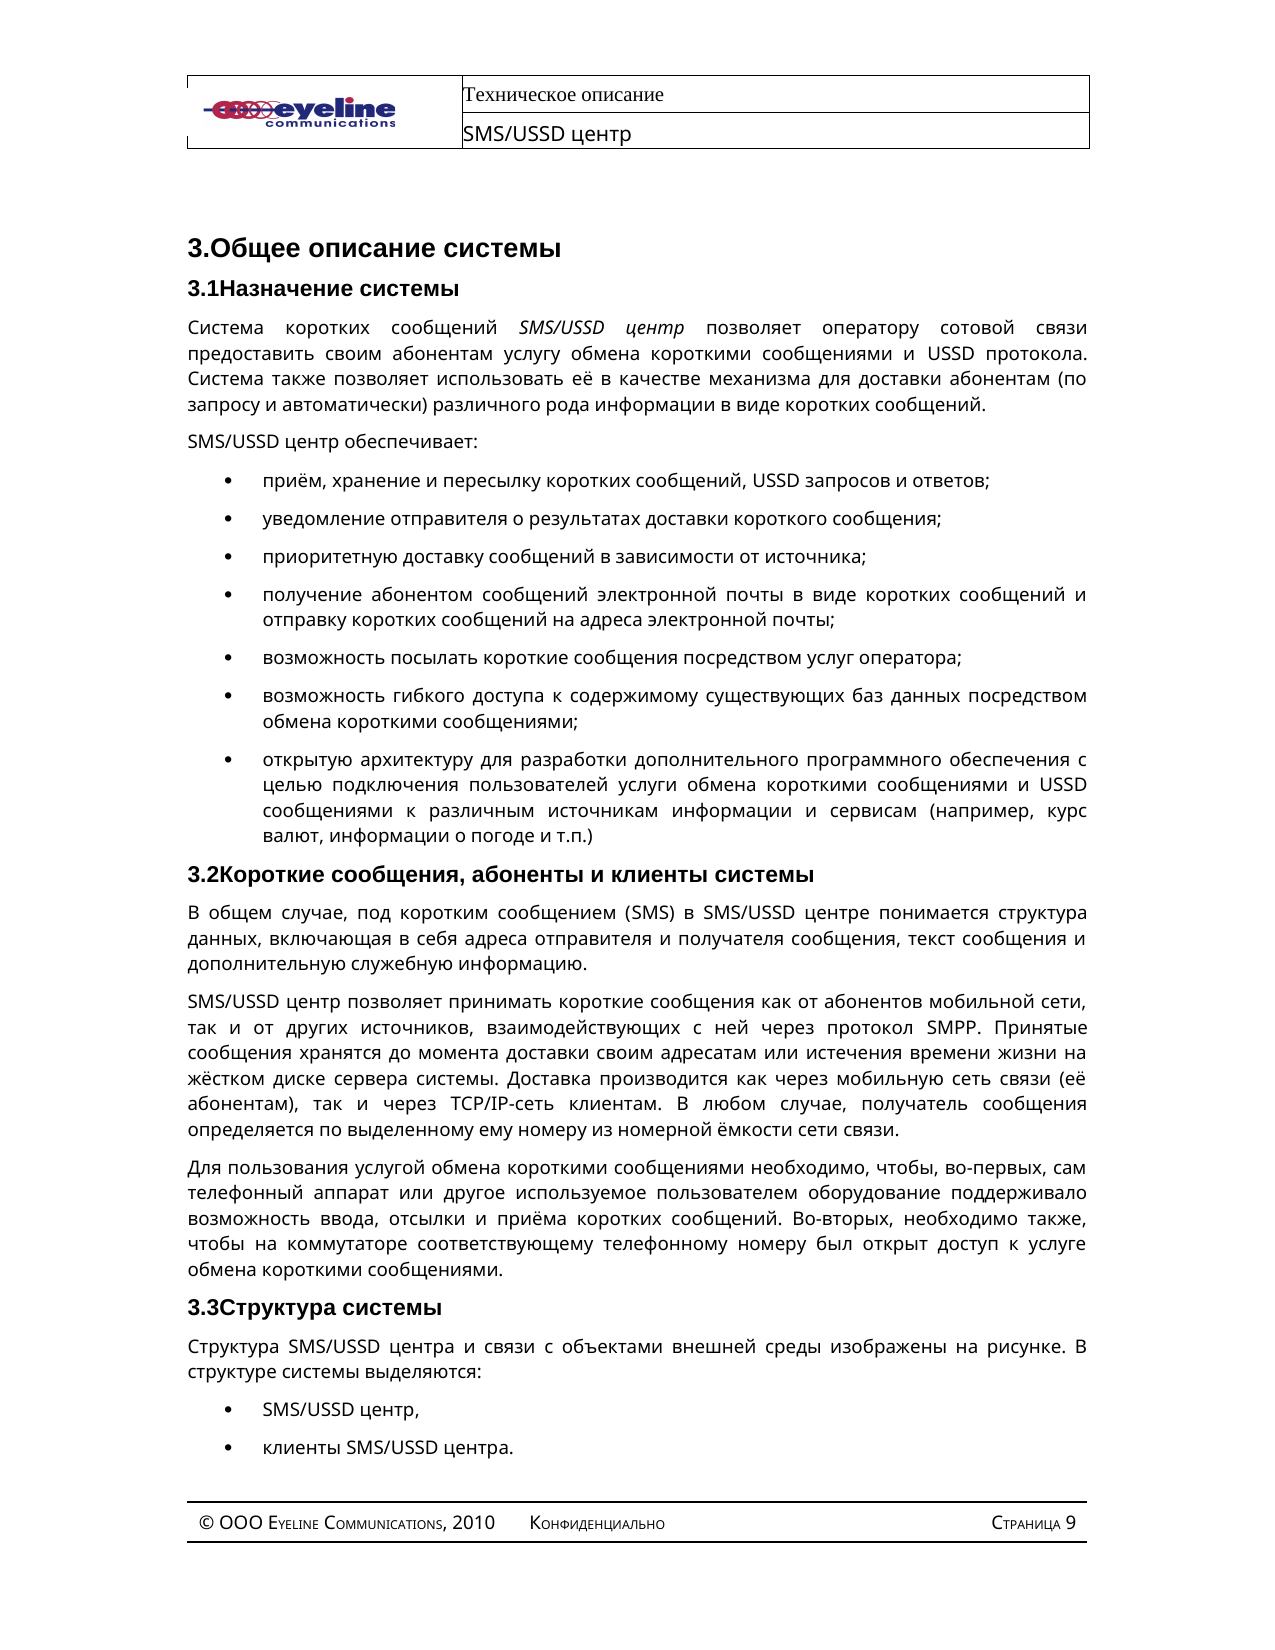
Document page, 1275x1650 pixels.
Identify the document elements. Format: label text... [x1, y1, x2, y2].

list приоритетную доставку сообщений в зависимости от источника; [225, 543, 1088, 568]
text Для пользования услугой обмена короткими сообщениями необходимо, чтобы, во-первых, сам телефонный аппарат или другое используемое пользователем оборудование поддерживало возможность ввода, отсылки и приёма коротких сообщений. Во-вторых, необходимо также, чтобы на коммутаторе соответствующему телефонному номеру был открыт доступ к услуге обмена короткими сообщениями. [187, 1154, 1088, 1282]
list клиенты SMS/USSD центра. [225, 1435, 1088, 1460]
text В общем случае, под коротким сообщением (SMS) в SMS/USSD центре понимается структура данных, включающая в себя адреса отправителя и получателя сообщения, текст сообщения и дополнительную служебную информацию. [187, 899, 1088, 976]
subtitle Структура системы [187, 1294, 1088, 1321]
list получение абонентом сообщений электронной почты в виде коротких сообщений и отправку коротких сообщений на адреса электронной почты; [225, 581, 1088, 632]
text Структура SMS/USSD центра и связи с объектами внешней среды изображены на рисунке. В структуре системы выделяются: [187, 1333, 1088, 1384]
list возможность посылать короткие сообщения посредством услуг оператора; [225, 644, 1088, 670]
text SMS/USSD центр обеспечивает: [187, 429, 1088, 454]
text Система коротких сообщений SMS/USSD центр позволяет оператору сотовой связи предоставить своим абонентам услугу обмена короткими сообщениями и USSD протокола. Система также позволяет использовать её в качестве механизма для доставки абонентам (по запросу и автоматически) различного рода информации в виде коротких сообщений. [187, 314, 1088, 416]
list уведомление отправителя о результатах доставки короткого сообщения; [225, 505, 1088, 530]
subtitle Назначение системы [187, 275, 1088, 302]
list открытую архитектуру для разработки дополнительного программного обеспечения с целью подключения пользователей услуги обмена короткими сообщениями и USSD сообщениями к различным источникам информации и сервисам (например, курс валют, информации о погоде и т.п.) [225, 746, 1088, 848]
list приём, хранение и пересылку коротких сообщений, USSD запросов и ответов; [225, 467, 1088, 492]
text SMS/USSD центр позволяет принимать короткие сообщения как от абонентов мобильной сети, так и от других источников, взаимодействующих с ней через протокол SMPP. Принятые сообщения хранятся до момента доставки своим адресатам или истечения времени жизни на жёстком диске сервера системы. Доставка производится как через мобильную сеть связи (её абонентам), так и через TCP/IP-сеть клиентам. В любом случае, получатель сообщения определяется по выделенному ему номеру из номерной ёмкости сети связи. [187, 988, 1088, 1142]
list возможность гибкого доступа к содержимому существующих баз данных посредством обмена короткими сообщениями; [225, 682, 1088, 733]
subtitle Общее описание системы [187, 232, 1088, 263]
subtitle Короткие сообщения, абоненты и клиенты системы [187, 861, 1088, 887]
list SMS/USSD центр, [225, 1397, 1088, 1422]
picture [203, 97, 396, 127]
